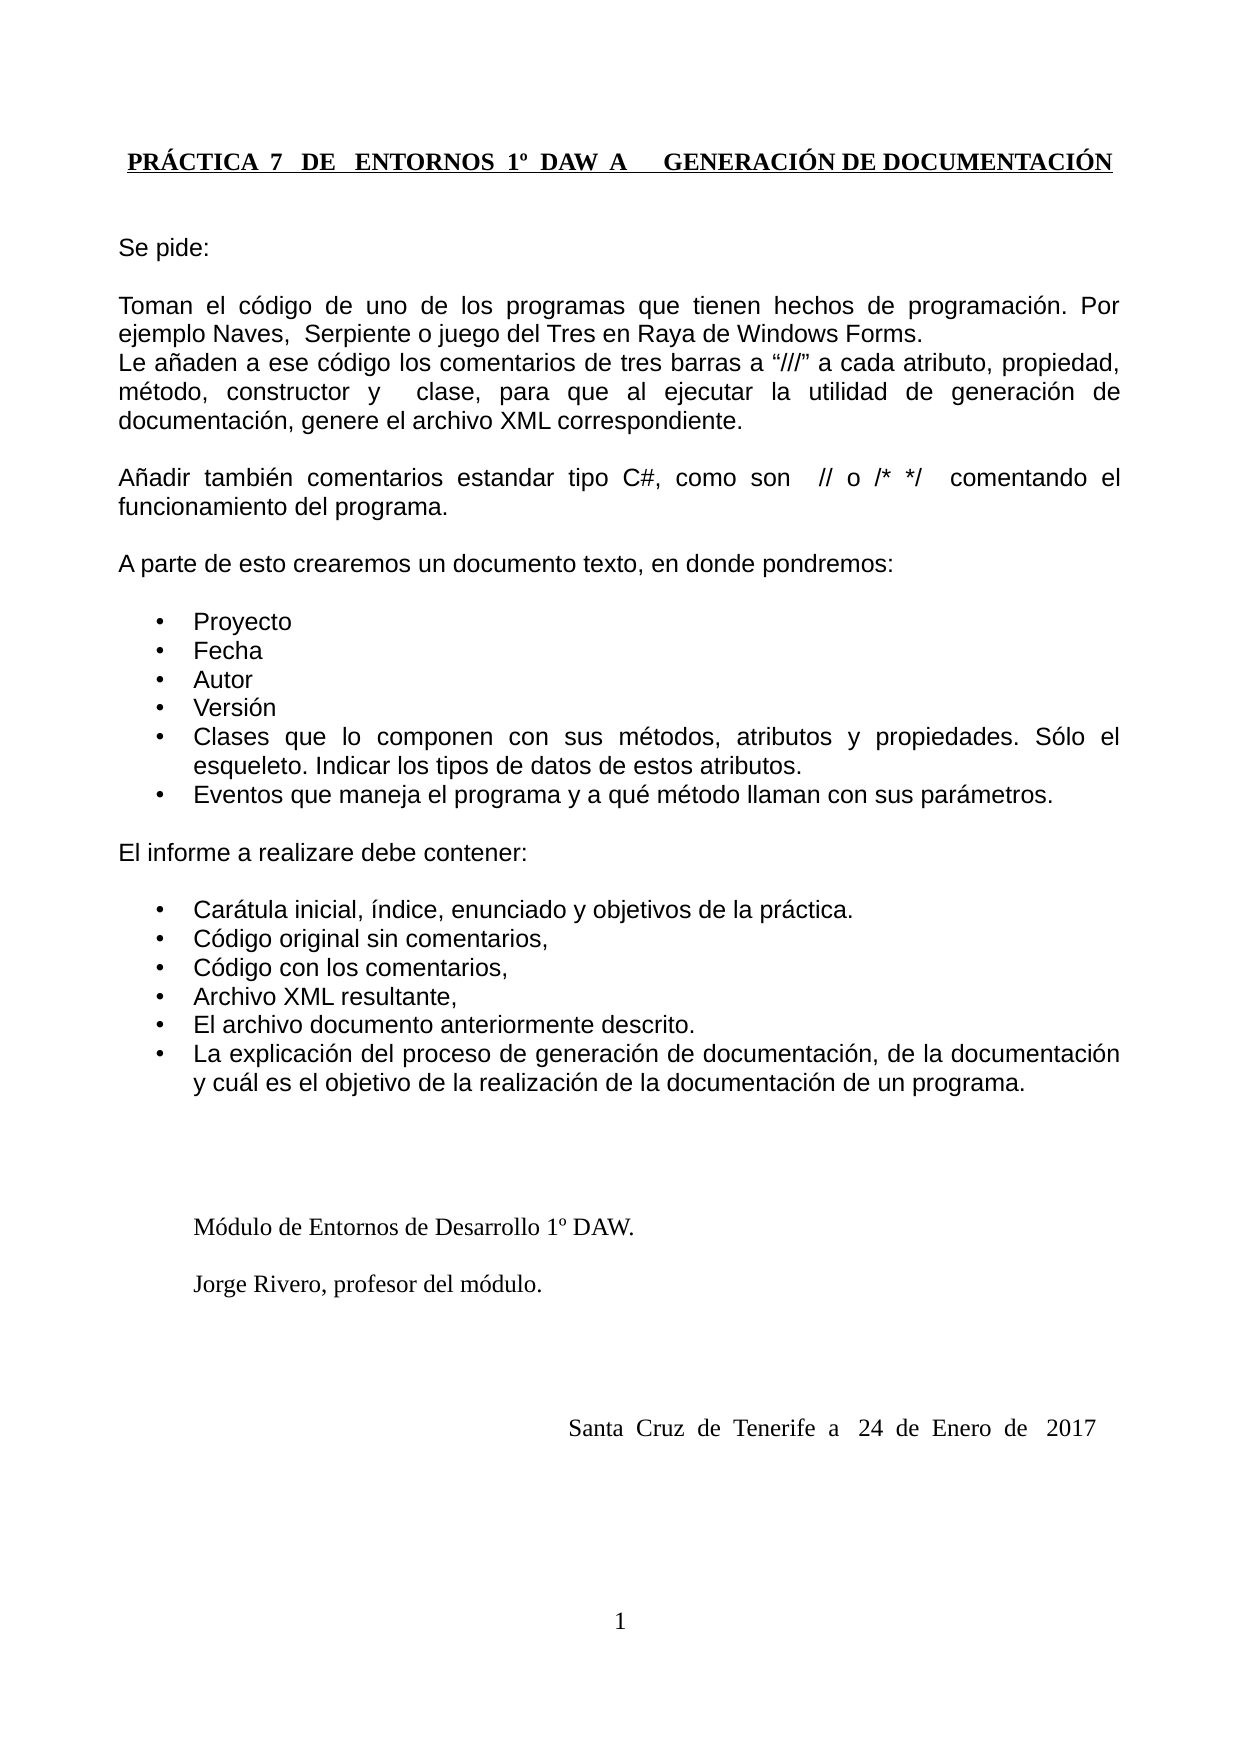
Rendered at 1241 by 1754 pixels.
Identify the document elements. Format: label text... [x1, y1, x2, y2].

text Toman el código de uno de los programas que tienen hechos de programación. Por ejemplo Naves, Serpiente o juego del Tres en Raya de Windows Forms. [118, 291, 1122, 348]
text Le añaden a ese código los comentarios de tres barras a “///” a cada atributo, propiedad, método, constructor y clase, para que al ejecutar la utilidad de generación de documentación, genere el archivo XML correspondiente. [118, 348, 1122, 434]
text Añadir también comentarios estandar tipo C#, como son // o /* */ comentando el funcionamiento del programa. [118, 463, 1122, 521]
text El informe a realizare debe contener: [118, 837, 1122, 866]
list Fecha [156, 636, 1122, 664]
list Clases que lo componen con sus métodos, atributos y propiedades. Sólo el esqueleto. Indicar los tipos de datos de estos atributos. [156, 722, 1122, 780]
list La explicación del proceso de generación de documentación, de la documentación y cuál es el objetivo de la realización de la documentación de un programa. [156, 1039, 1122, 1097]
list Eventos que maneja el programa y a qué método llaman con sus parámetros. [156, 780, 1122, 809]
list Archivo XML resultante, [156, 982, 1122, 1010]
text A parte de esto crearemos un documento texto, en donde pondremos: [118, 549, 1122, 578]
text Se pide: [118, 233, 1122, 262]
list Código con los comentarios, [156, 953, 1122, 982]
text PRÁCTICA 7 DE ENTORNOS 1º DAW A GENERACIÓN DE DOCUMENTACIÓN [118, 147, 1122, 176]
list Código original sin comentarios, [156, 924, 1122, 953]
list Autor [156, 664, 1122, 693]
list El archivo documento anteriormente descrito. [156, 1010, 1122, 1039]
text Módulo de Entornos de Desarrollo 1º DAW. [118, 1212, 1122, 1241]
list Versión [156, 693, 1122, 722]
list Proyecto [156, 607, 1122, 636]
list Carátula inicial, índice, enunciado y objetivos de la práctica. [156, 895, 1122, 924]
text Jorge Rivero, profesor del módulo. [118, 1269, 1122, 1298]
text Santa Cruz de Tenerife a 24 de Enero de 2017 [118, 1413, 1122, 1442]
